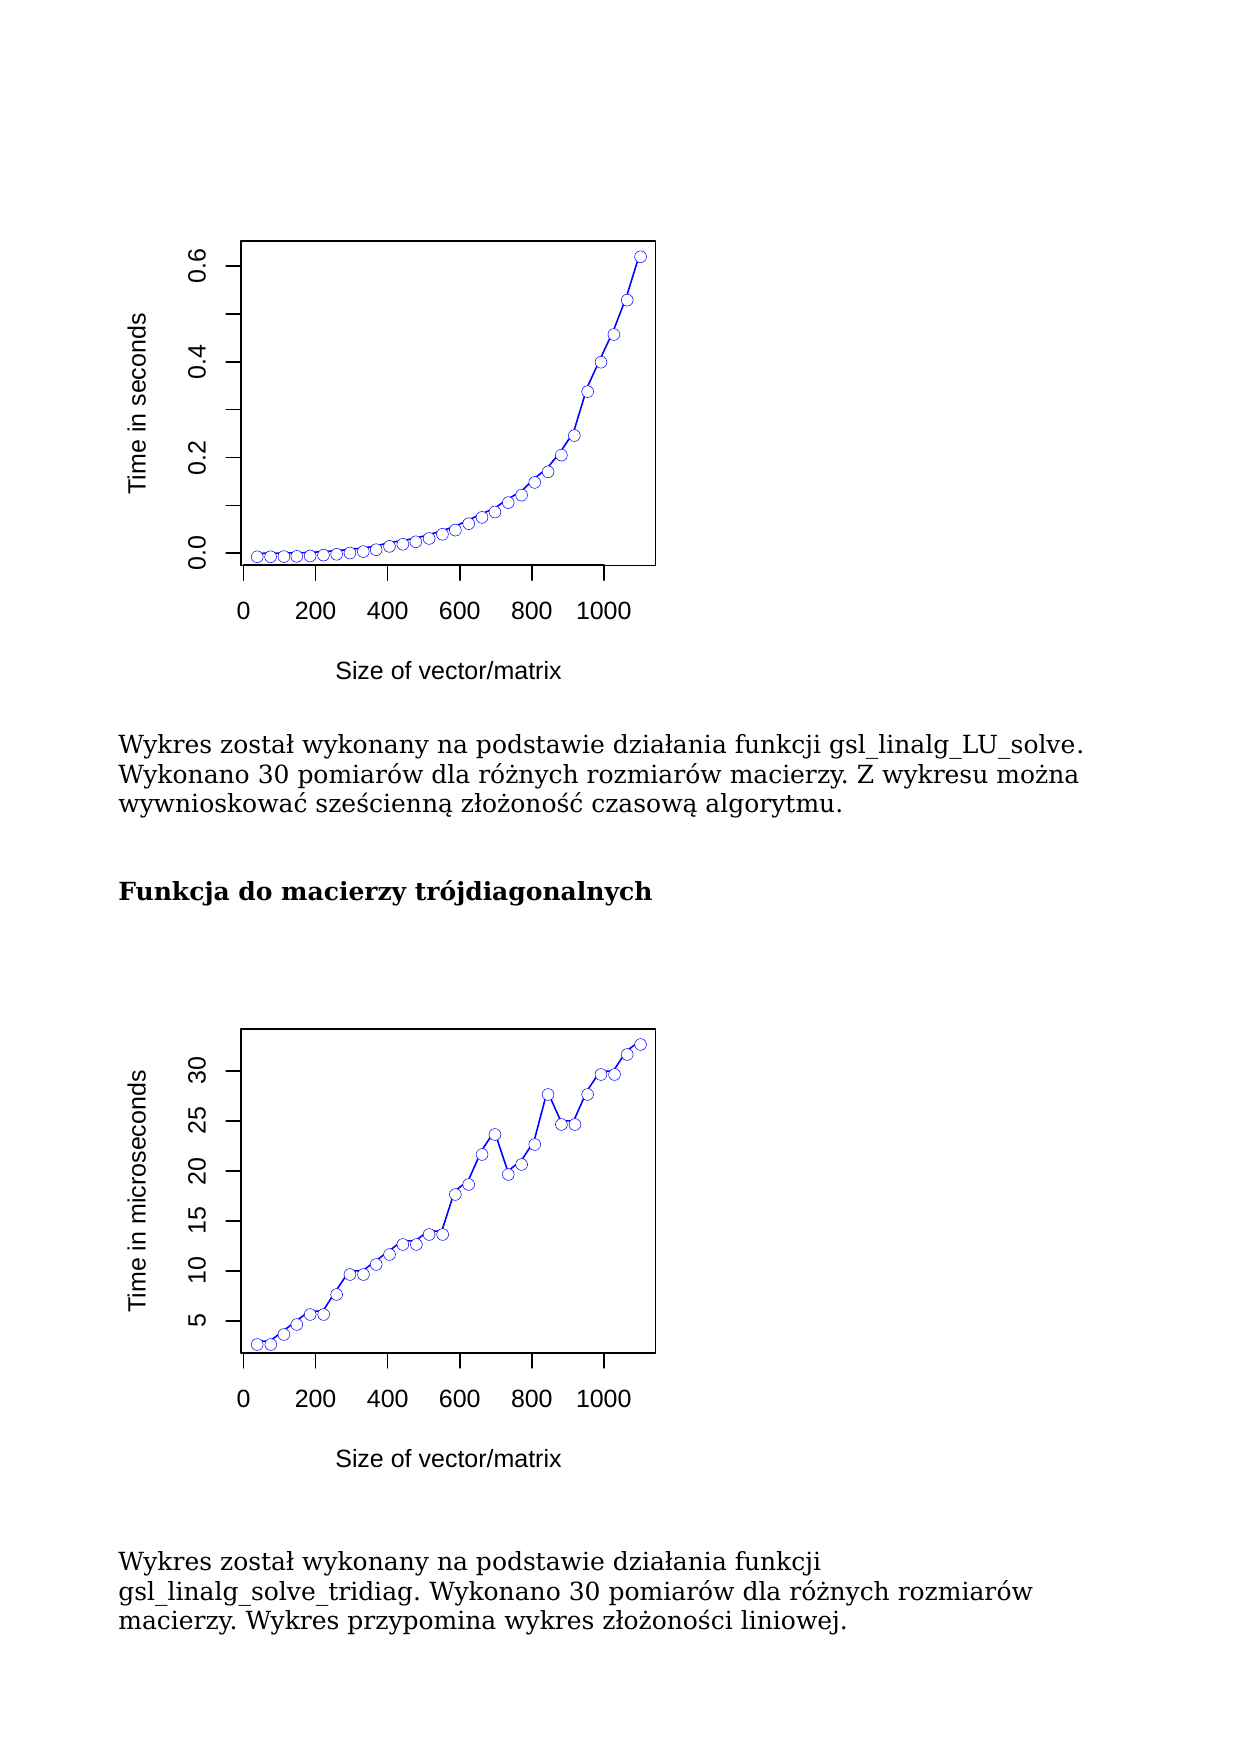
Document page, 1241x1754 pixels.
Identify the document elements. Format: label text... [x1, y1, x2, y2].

text Funkcja do macierzy trójdiagonalnych [118, 876, 1122, 906]
text Wykres został wykonany na podstawie działania funkcji gsl_linalg_solve_tridiag. Wykonano 30 pomiarów dla różnych rozmiarów macierzy. Wykres przypomina wykres złożoności liniowej. [118, 1547, 1122, 1635]
text Wykres został wykonany na podstawie działania funkcji gsl_linalg_LU_solve. Wykonano 30 pomiarów dla różnych rozmiarów macierzy. Z wykresu można wywnioskować sześcienną złożoność czasową algorytmu. [118, 731, 1122, 818]
